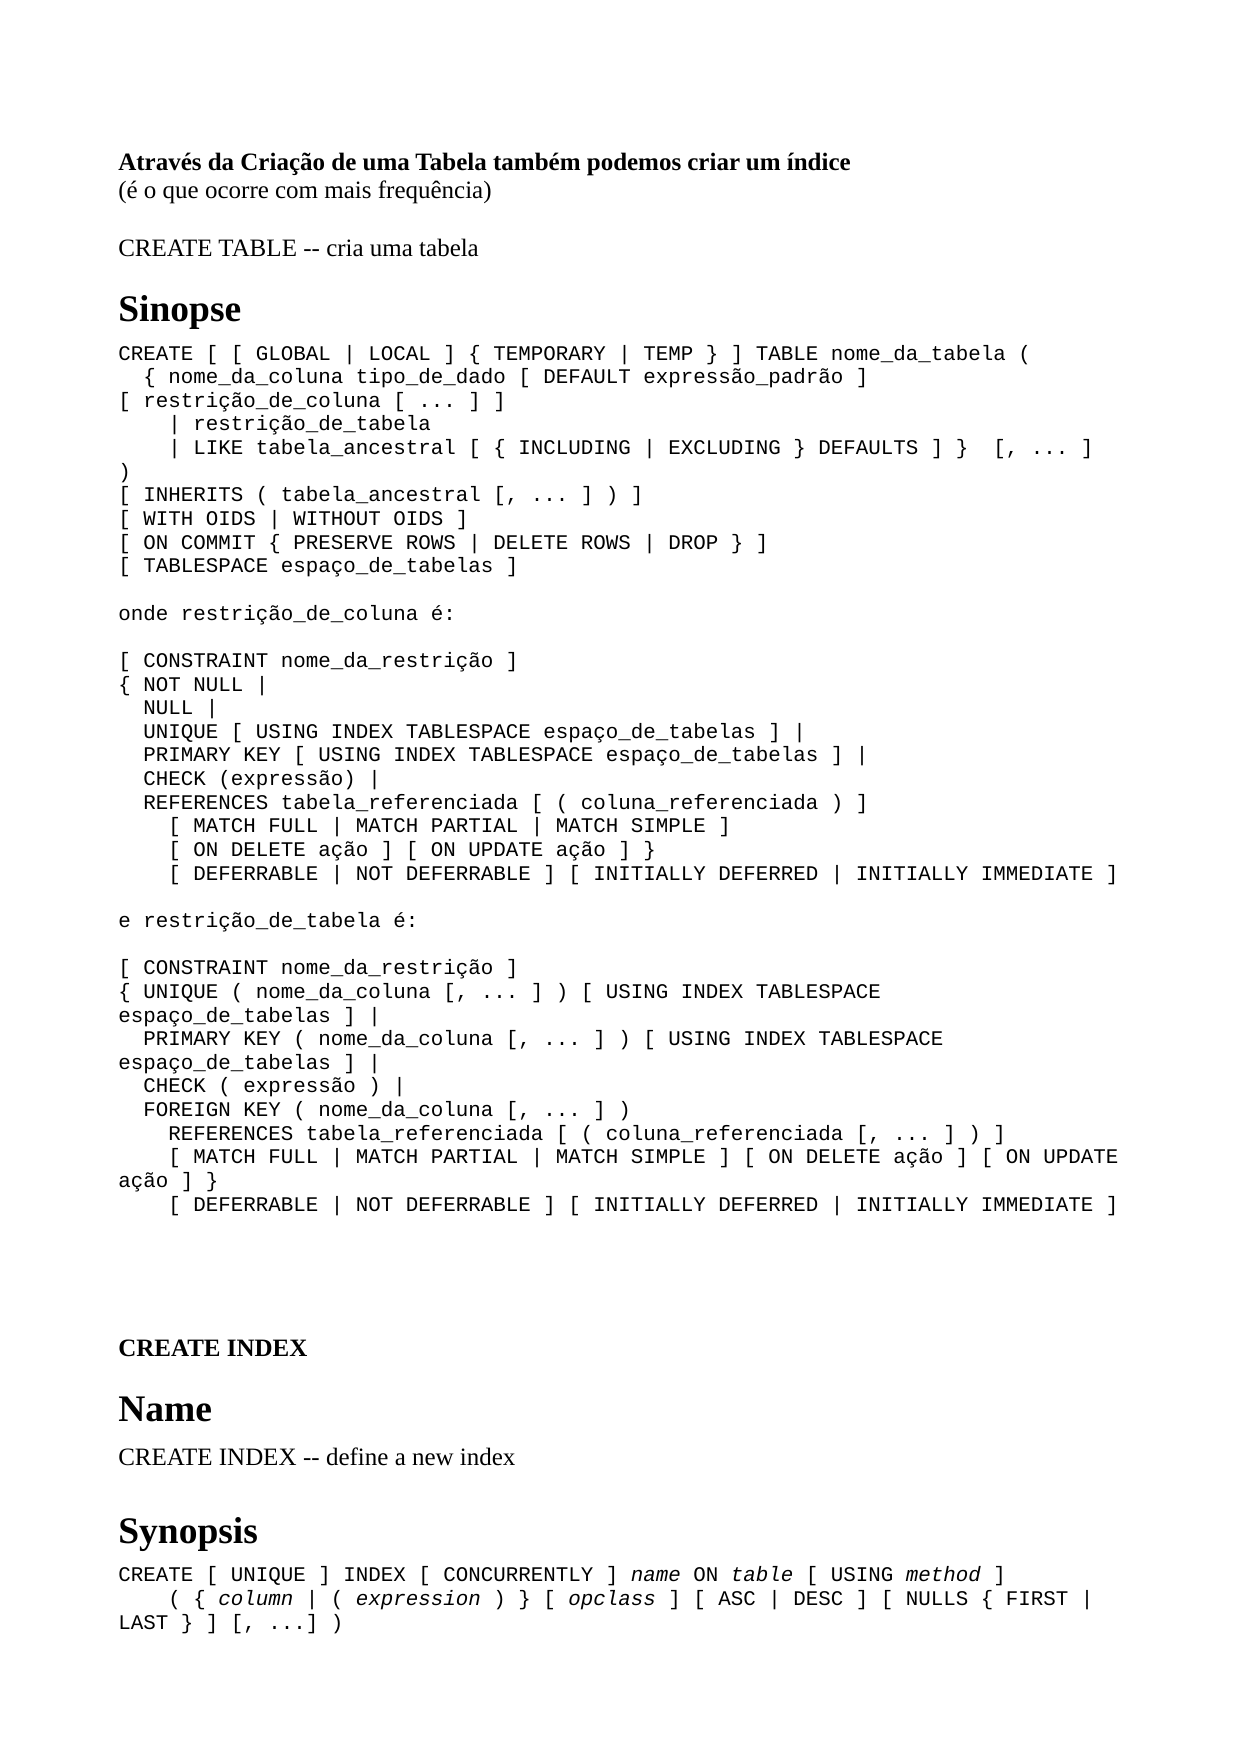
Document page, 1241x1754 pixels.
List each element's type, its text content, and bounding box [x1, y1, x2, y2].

text (é o que ocorre com mais frequência) [118, 176, 1122, 204]
text Através da Criação de uma Tabela também podemos criar um índice [118, 147, 1122, 176]
text CREATE [ UNIQUE ] INDEX [ CONCURRENTLY ] name ON table [ USING method ] [118, 1564, 1122, 1588]
text UNIQUE [ USING INDEX TABLESPACE espaço_de_tabelas ] | [118, 721, 1122, 744]
text | LIKE tabela_ancestral [ { INCLUDING | EXCLUDING } DEFAULTS ] } [, ... ] [118, 437, 1122, 461]
subtitle Synopsis [118, 1509, 1122, 1552]
text CREATE TABLE -- cria uma tabela [118, 233, 1122, 262]
text [ ON DELETE ação ] [ ON UPDATE ação ] } [118, 839, 1122, 863]
text CREATE [ [ GLOBAL | LOCAL ] { TEMPORARY | TEMP } ] TABLE nome_da_tabela ( [118, 342, 1122, 366]
text ( { column | ( expression ) } [ opclass ] [ ASC | DESC ] [ NULLS { FIRST | LAST } ] [, ...] ) [118, 1588, 1122, 1635]
subtitle Sinopse [118, 287, 1122, 330]
text NULL | [118, 697, 1122, 721]
text { nome_da_coluna tipo_de_dado [ DEFAULT expressão_padrão ] [ restrição_de_coluna [ ... ] ] [118, 366, 1122, 413]
text [ ON COMMIT { PRESERVE ROWS | DELETE ROWS | DROP } ] [118, 532, 1122, 555]
subtitle Name [118, 1387, 1122, 1430]
text PRIMARY KEY [ USING INDEX TABLESPACE espaço_de_tabelas ] | [118, 744, 1122, 768]
text [ DEFERRABLE | NOT DEFERRABLE ] [ INITIALLY DEFERRED | INITIALLY IMMEDIATE ] [118, 1194, 1122, 1217]
text [ WITH OIDS | WITHOUT OIDS ] [118, 508, 1122, 532]
text e restrição_de_tabela é: [118, 910, 1122, 934]
text onde restrição_de_coluna é: [118, 603, 1122, 626]
text [ CONSTRAINT nome_da_restrição ] [118, 650, 1122, 673]
text REFERENCES tabela_referenciada [ ( coluna_referenciada ) ] [118, 792, 1122, 815]
text CHECK (expressão) | [118, 768, 1122, 792]
text [ DEFERRABLE | NOT DEFERRABLE ] [ INITIALLY DEFERRED | INITIALLY IMMEDIATE ] [118, 863, 1122, 886]
text | restrição_de_tabela [118, 413, 1122, 437]
text [ INHERITS ( tabela_ancestral [, ... ] ) ] [118, 484, 1122, 508]
text REFERENCES tabela_referenciada [ ( coluna_referenciada [, ... ] ) ] [118, 1123, 1122, 1146]
text FOREIGN KEY ( nome_da_coluna [, ... ] ) [118, 1099, 1122, 1123]
text ) [118, 461, 1122, 484]
text [ MATCH FULL | MATCH PARTIAL | MATCH SIMPLE ] [ ON DELETE ação ] [ ON UPDATE ação ] } [118, 1146, 1122, 1194]
text [ TABLESPACE espaço_de_tabelas ] [118, 555, 1122, 579]
text [ CONSTRAINT nome_da_restrição ] [118, 957, 1122, 981]
text { UNIQUE ( nome_da_coluna [, ... ] ) [ USING INDEX TABLESPACE espaço_de_tabelas ] | [118, 981, 1122, 1028]
text { NOT NULL | [118, 673, 1122, 697]
text CHECK ( expressão ) | [118, 1076, 1122, 1099]
text CREATE INDEX [118, 1333, 1122, 1362]
text PRIMARY KEY ( nome_da_coluna [, ... ] ) [ USING INDEX TABLESPACE espaço_de_tabelas ] | [118, 1028, 1122, 1076]
text CREATE INDEX -- define a new index [118, 1442, 1122, 1471]
text [ MATCH FULL | MATCH PARTIAL | MATCH SIMPLE ] [118, 815, 1122, 839]
